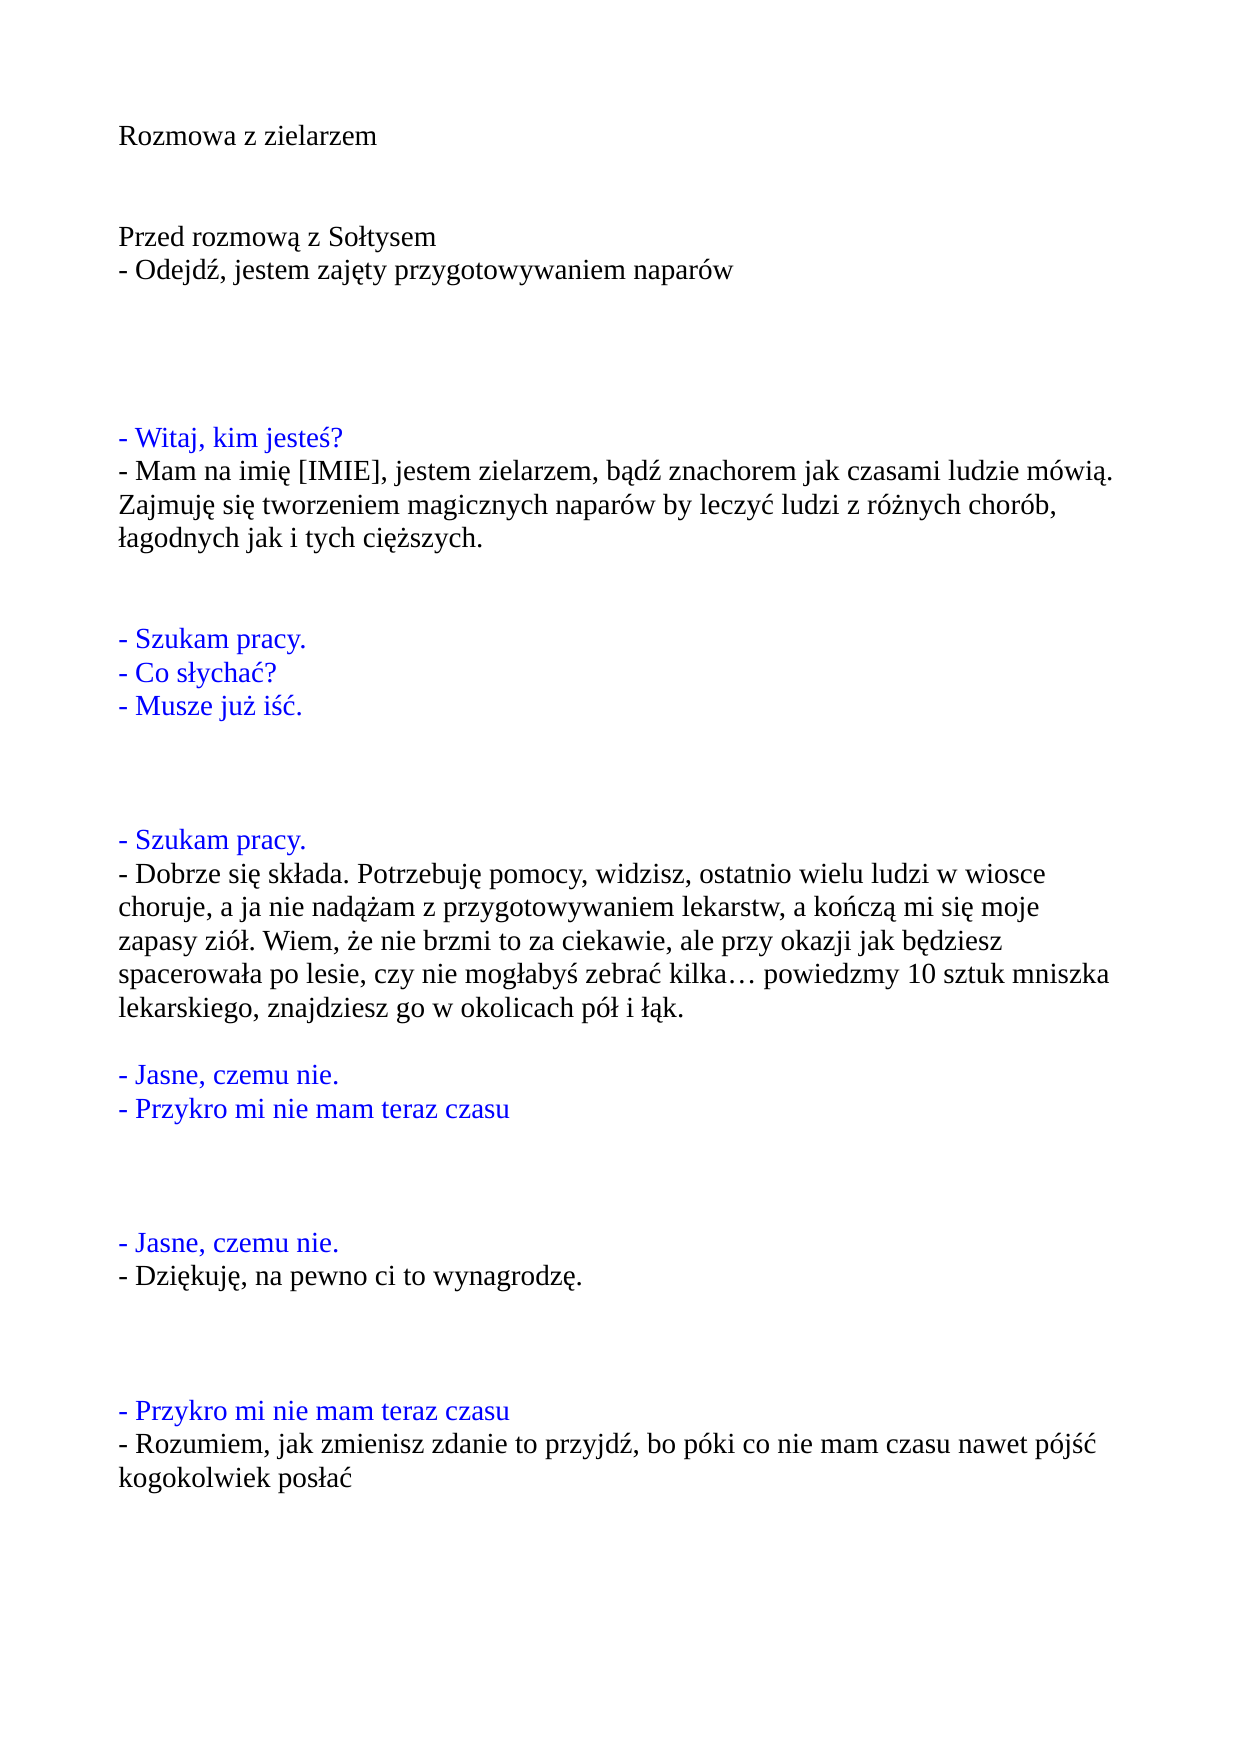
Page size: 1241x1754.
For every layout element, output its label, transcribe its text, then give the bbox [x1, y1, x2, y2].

text - Co słychać? [118, 655, 1122, 688]
text - Dobrze się składa. Potrzebuję pomocy, widzisz, ostatnio wielu ludzi w wiosce choruje, a ja nie nadążam z przygotowywaniem lekarstw, a kończą mi się moje zapasy ziół. Wiem, że nie brzmi to za ciekawie, ale przy okazji jak będziesz spacerowała po lesie, czy nie mogłabyś zebrać kilka… powiedzmy 10 sztuk mniszka lekarskiego, znajdziesz go w okolicach pół i łąk. [118, 856, 1122, 1024]
text - Rozumiem, jak zmienisz zdanie to przyjdź, bo póki co nie mam czasu nawet pójść kogokolwiek posłać [118, 1426, 1122, 1493]
text Rozmowa z zielarzem [118, 118, 1122, 152]
text - Musze już iść. [118, 688, 1122, 722]
text - Przykro mi nie mam teraz czasu [118, 1393, 1122, 1426]
text - Jasne, czemu nie. [118, 1225, 1122, 1258]
text - Dziękuję, na pewno ci to wynagrodzę. [118, 1258, 1122, 1292]
text - Przykro mi nie mam teraz czasu [118, 1091, 1122, 1124]
text - Szukam pracy. [118, 822, 1122, 856]
text - Szukam pracy. [118, 621, 1122, 655]
text Przed rozmową z Sołtysem [118, 219, 1122, 252]
text - Jasne, czemu nie. [118, 1057, 1122, 1091]
text - Mam na imię [IMIE], jestem zielarzem, bądź znachorem jak czasami ludzie mówią. Zajmuję się tworzeniem magicznych naparów by leczyć ludzi z różnych chorób, łagodnych jak i tych cięższych. [118, 453, 1122, 554]
text - Odejdź, jestem zajęty przygotowywaniem naparów [118, 252, 1122, 286]
text - Witaj, kim jesteś? [118, 420, 1122, 453]
